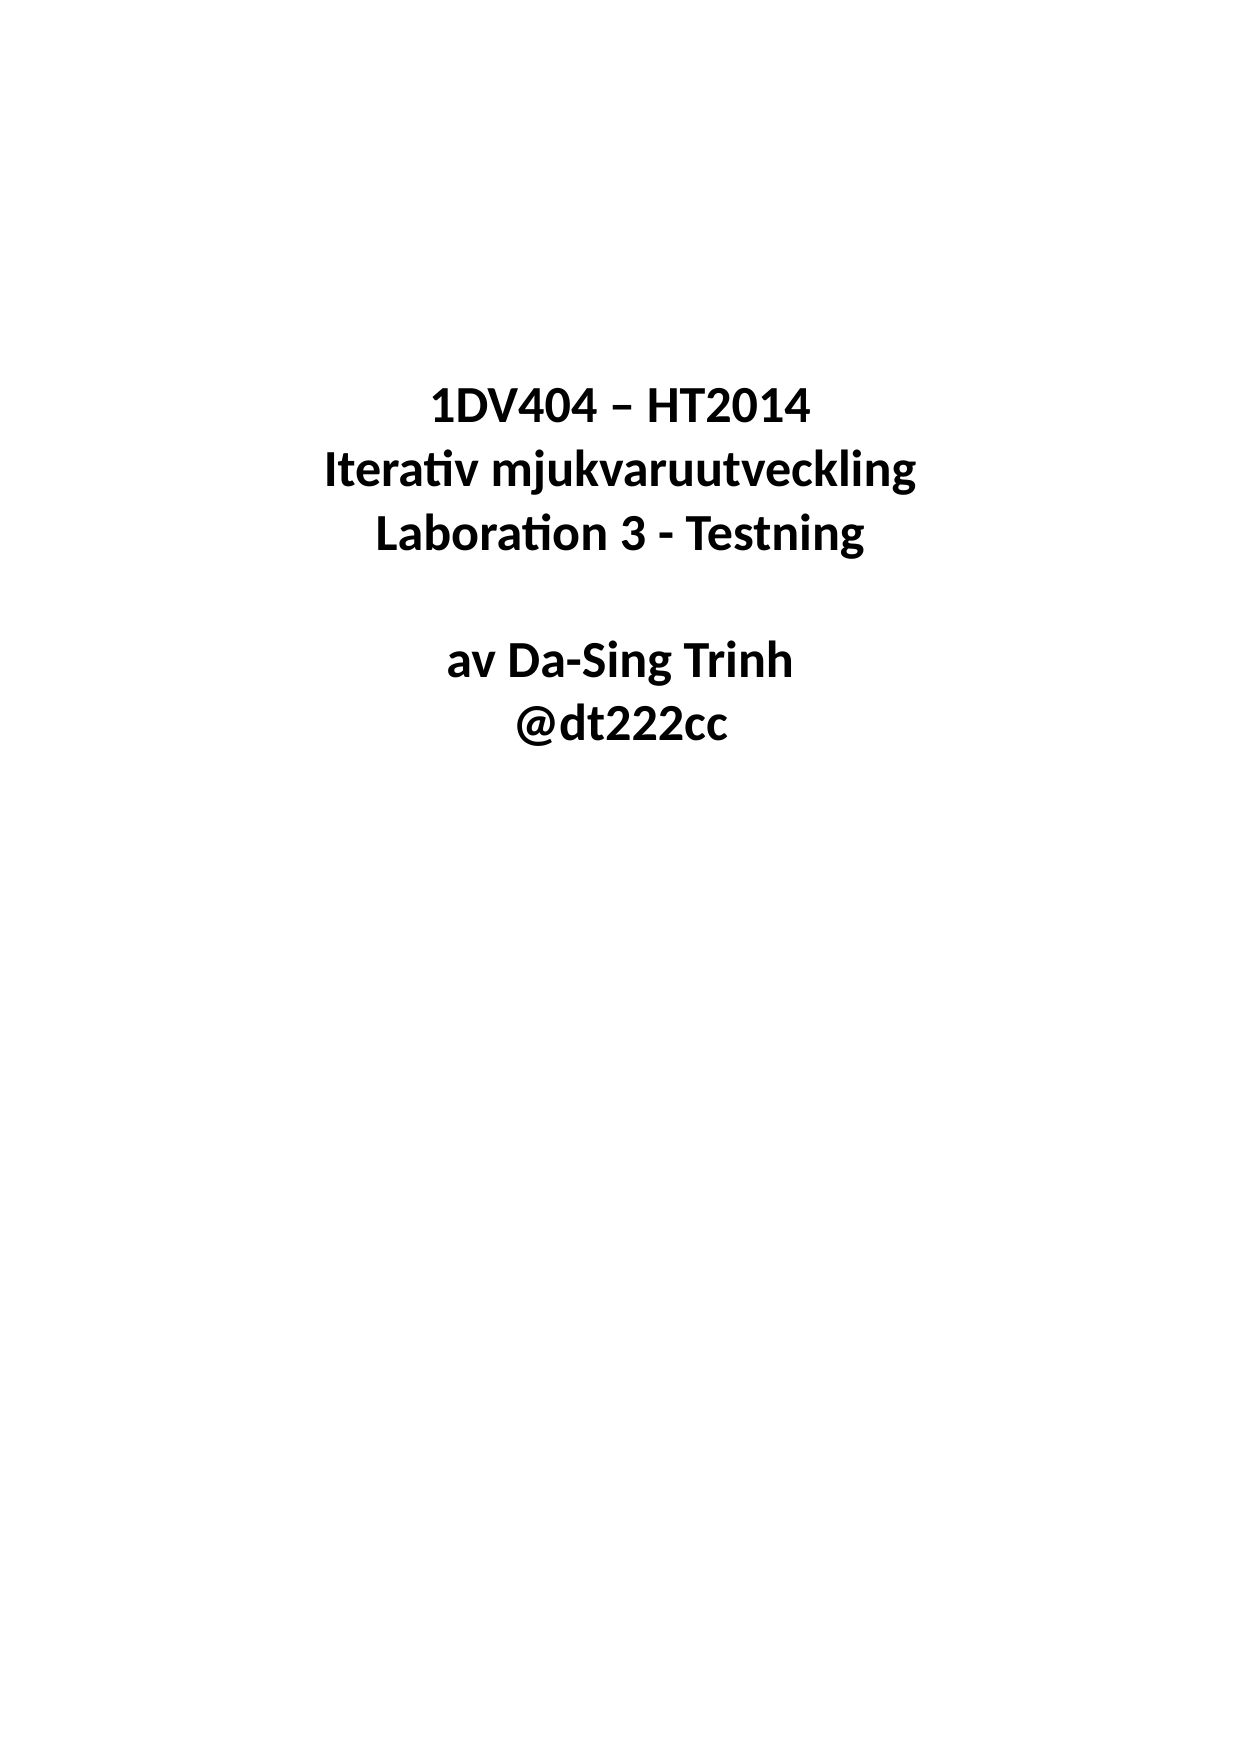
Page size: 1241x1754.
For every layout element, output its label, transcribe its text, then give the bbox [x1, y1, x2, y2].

text 1DV404 – HT2014 [118, 372, 1122, 436]
text @dt222cc [118, 690, 1122, 753]
text Iterativ mjukvaruutveckling [118, 436, 1122, 499]
text av Da-Sing Trinh [118, 626, 1122, 690]
text Laboration 3 - Testning [118, 499, 1122, 563]
